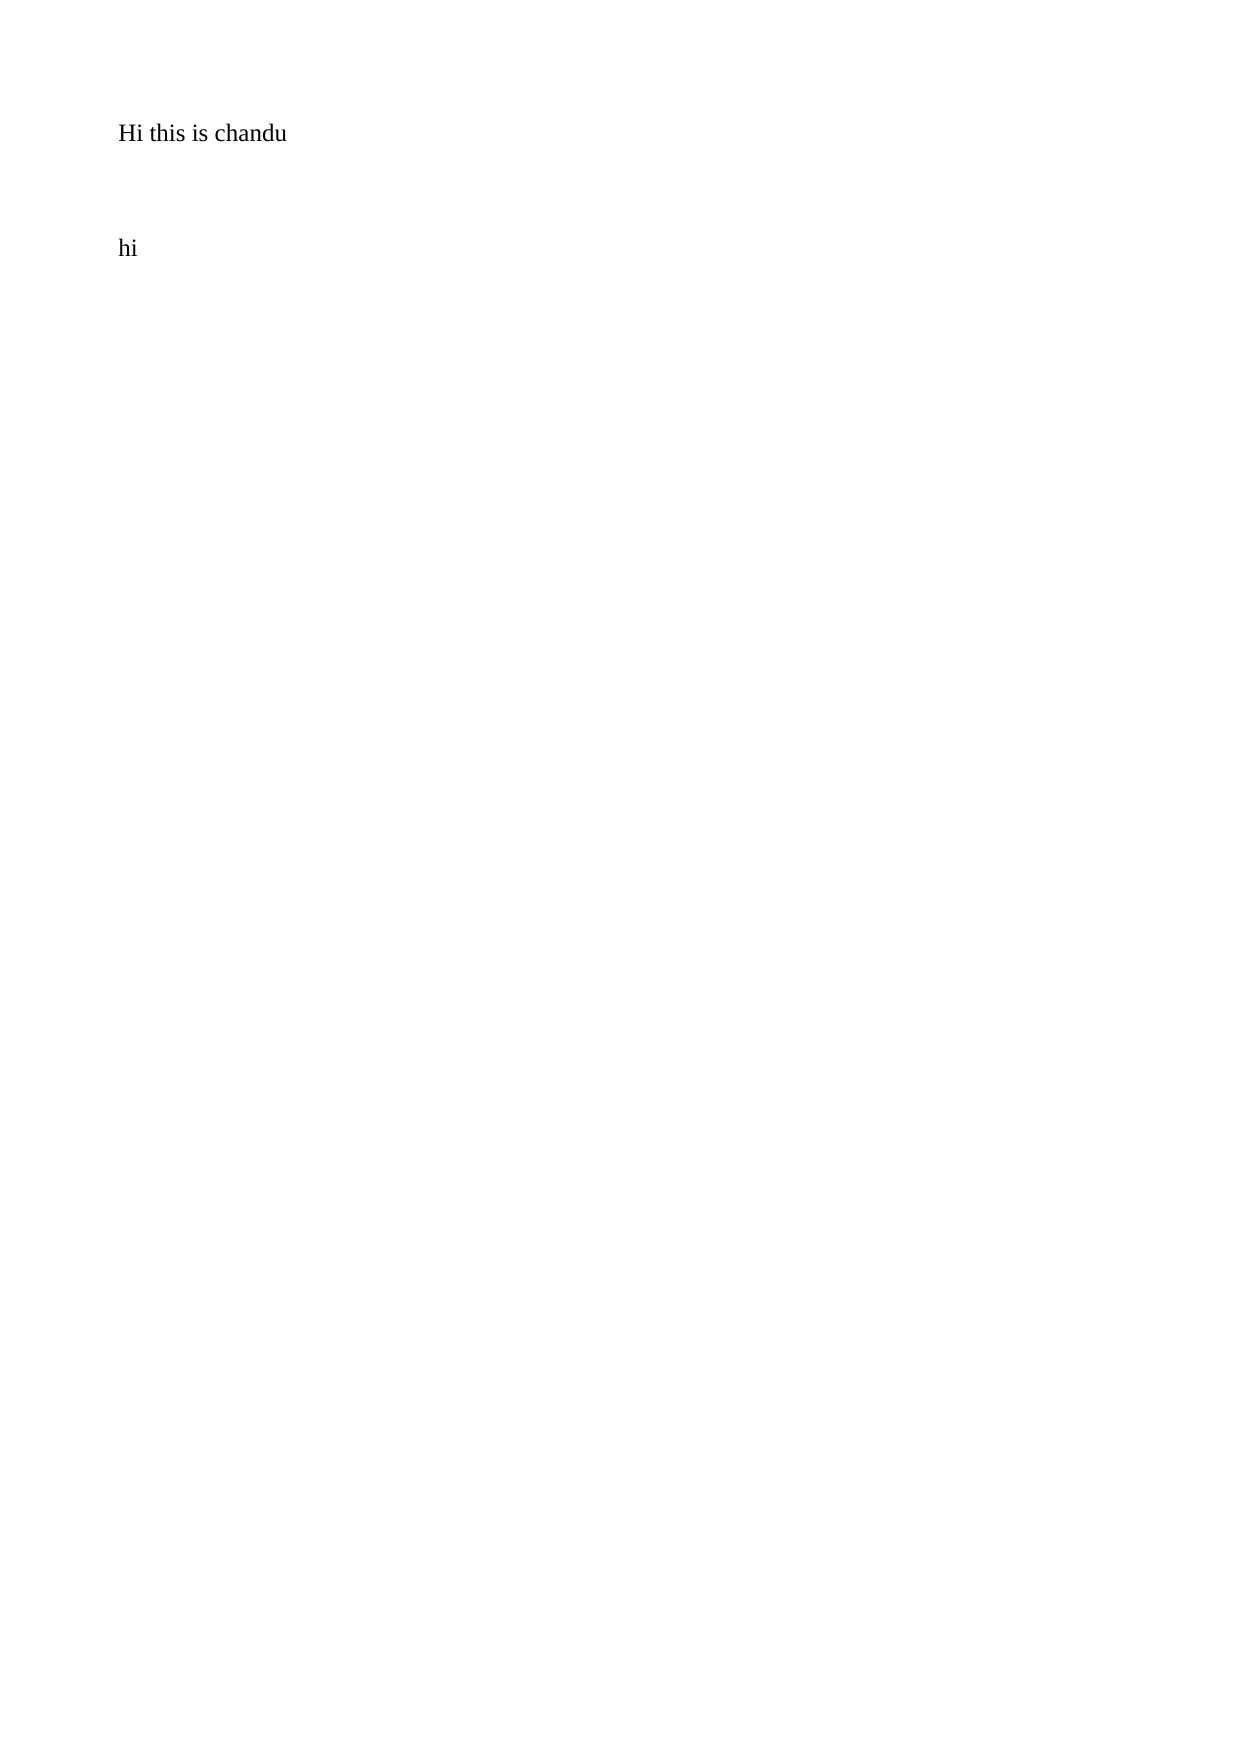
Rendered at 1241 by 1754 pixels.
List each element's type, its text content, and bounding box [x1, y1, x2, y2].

text hi [118, 233, 1122, 262]
text Hi this is chandu [118, 118, 1122, 147]
